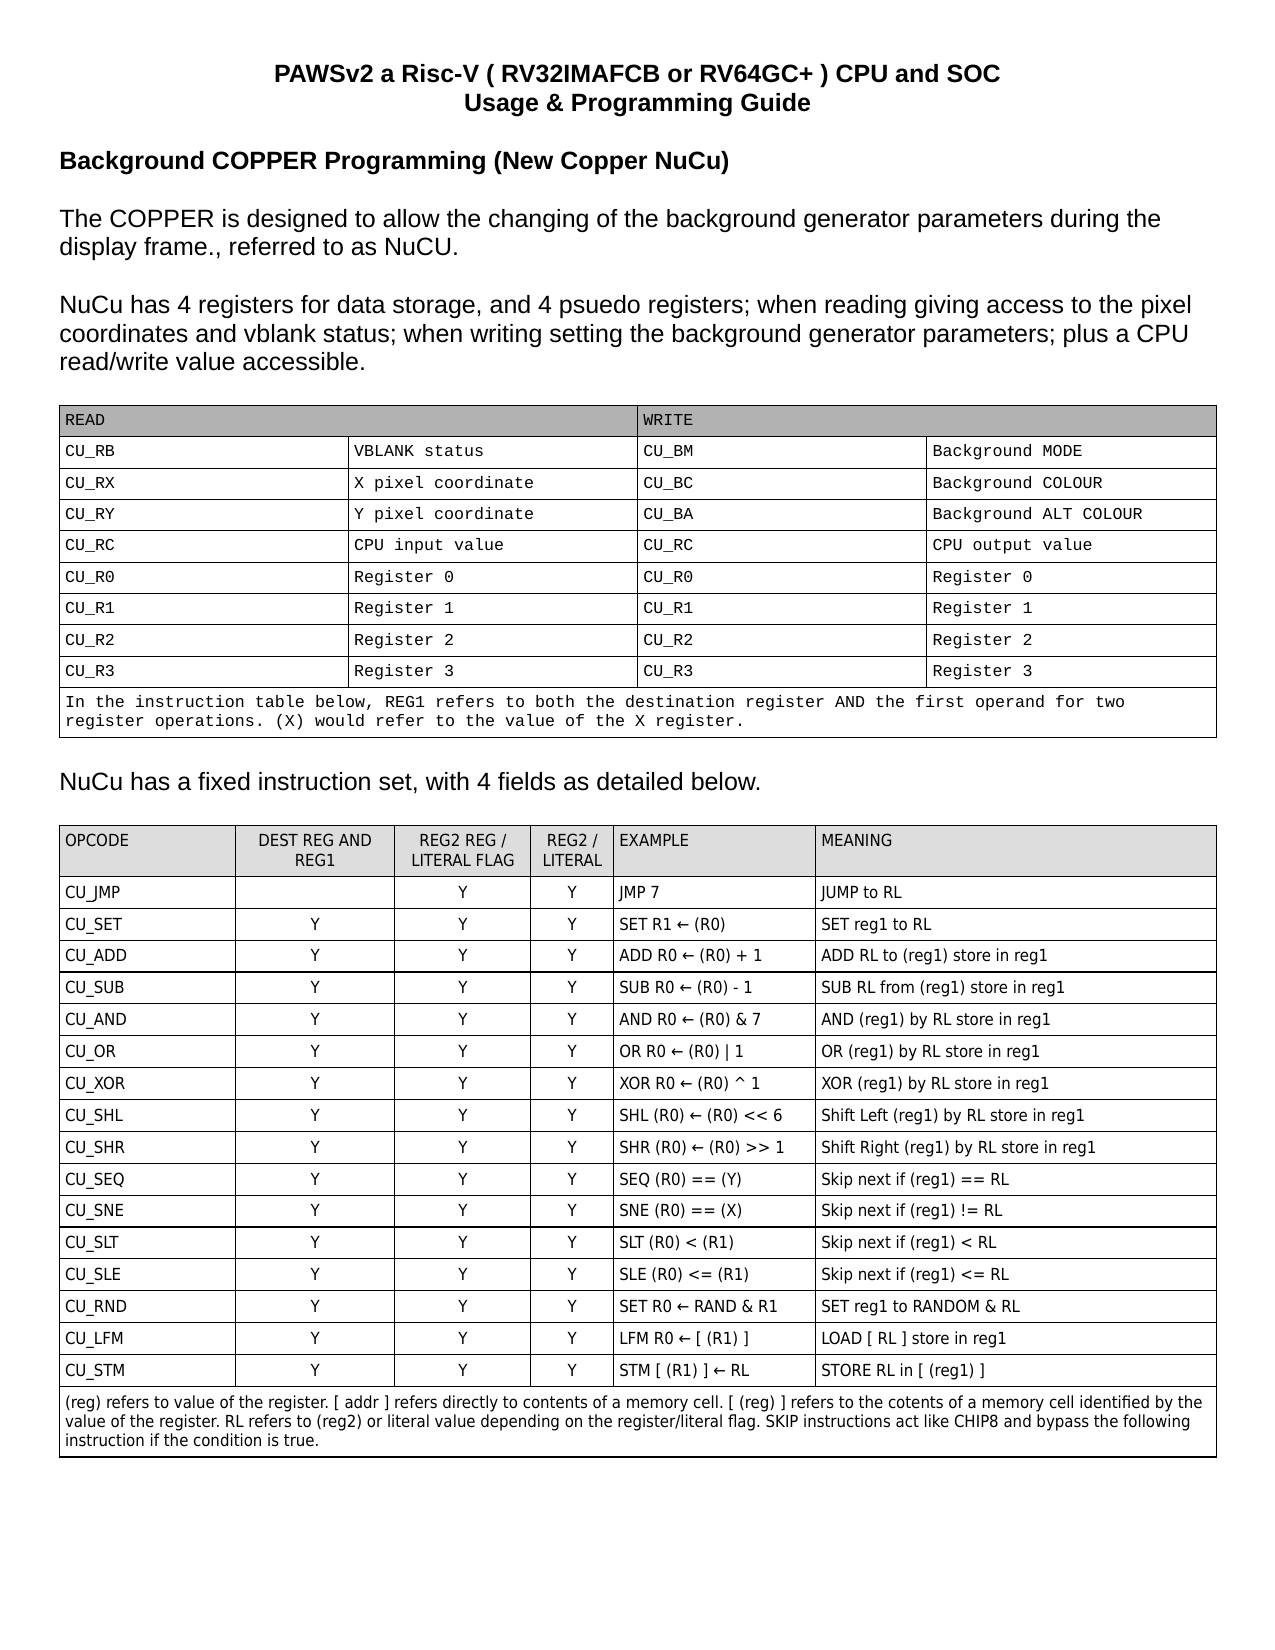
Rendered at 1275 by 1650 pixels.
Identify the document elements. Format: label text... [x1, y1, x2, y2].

table_cell Y [236, 1196, 394, 1226]
table_cell STM [ (R1) ] ← RL [614, 1355, 815, 1386]
table_cell Y [531, 1196, 613, 1226]
table_cell CU_SET [60, 909, 235, 939]
table_cell CU_ADD [60, 941, 235, 971]
table_cell JMP 7 [614, 877, 815, 908]
table_header DEST REG AND REG1 [236, 826, 394, 876]
table_cell CU_R0 [638, 563, 926, 593]
table_cell Y [531, 1164, 613, 1194]
table_cell CU_RC [638, 531, 926, 562]
table_cell Background MODE [927, 437, 1216, 467]
table_cell SEQ (R0) == (Y) [614, 1164, 815, 1194]
table_cell CU_R1 [60, 594, 348, 624]
table_cell CU_R0 [60, 563, 348, 593]
table_cell Y pixel coordinate [349, 500, 637, 530]
table_cell CU_RY [60, 500, 348, 530]
table_cell Y [395, 1291, 530, 1322]
table_cell Y [395, 1036, 530, 1067]
table_cell Y [236, 1036, 394, 1067]
table_cell Y [236, 1164, 394, 1194]
table_cell Skip next if (reg1) < RL [816, 1228, 1216, 1258]
table_cell Shift Right (reg1) by RL store in reg1 [816, 1132, 1216, 1163]
text Background COPPER Programming (New Copper NuCu) [59, 146, 1216, 175]
table_cell Y [531, 1323, 613, 1354]
table_cell JUMP to RL [816, 877, 1216, 908]
table_cell SET reg1 to RL [816, 909, 1216, 939]
table_header REG2 / LITERAL [531, 826, 613, 876]
table_cell Y [531, 1068, 613, 1099]
table_cell XOR (reg1) by RL store in reg1 [816, 1068, 1216, 1099]
table_cell Y [531, 1228, 613, 1258]
table_cell Register 2 [927, 625, 1216, 656]
table_cell CU_LFM [60, 1323, 235, 1354]
table_cell CPU input value [349, 531, 637, 562]
table_cell Y [236, 941, 394, 971]
table_cell Y [395, 1004, 530, 1035]
table_header EXAMPLE [614, 826, 815, 876]
table_cell Y [395, 941, 530, 971]
table_cell CU_SHR [60, 1132, 235, 1163]
table_cell AND R0 ← (R0) & 7 [614, 1004, 815, 1035]
table_cell Register 1 [349, 594, 637, 624]
table_cell CU_SEQ [60, 1164, 235, 1194]
table_cell ADD R0 ← (R0) + 1 [614, 941, 815, 971]
table_cell Y [236, 1259, 394, 1290]
table_cell Y [531, 1291, 613, 1322]
table_cell Skip next if (reg1) == RL [816, 1164, 1216, 1194]
table_cell CU_RND [60, 1291, 235, 1322]
table_cell CU_OR [60, 1036, 235, 1067]
table_header WRITE [638, 406, 1216, 436]
table_header READ [60, 406, 637, 436]
table_cell Y [531, 1259, 613, 1290]
table_cell Background ALT COLOUR [927, 500, 1216, 530]
table_cell Y [531, 1036, 613, 1067]
table_cell Y [395, 973, 530, 1003]
table_cell CU_AND [60, 1004, 235, 1035]
table_cell CU_BA [638, 500, 926, 530]
table_cell Y [236, 1004, 394, 1035]
table_cell CU_R1 [638, 594, 926, 624]
table_cell CPU output value [927, 531, 1216, 562]
table_cell SET reg1 to RANDOM & RL [816, 1291, 1216, 1322]
table_cell CU_SLT [60, 1228, 235, 1258]
table_cell AND (reg1) by RL store in reg1 [816, 1004, 1216, 1035]
table_cell CU_SLE [60, 1259, 235, 1290]
table_cell Y [395, 1323, 530, 1354]
table_cell Register 2 [349, 625, 637, 656]
table_cell CU_BC [638, 469, 926, 499]
table_cell Y [395, 1196, 530, 1226]
text The COPPER is designed to allow the changing of the background generator parameters during the display frame., referred to as NuCU. [59, 203, 1216, 261]
table_cell SET R0 ← RAND & R1 [614, 1291, 815, 1322]
table_cell Y [236, 1291, 394, 1322]
table_cell Skip next if (reg1) != RL [816, 1196, 1216, 1226]
text NuCu has a fixed instruction set, with 4 fields as detailed below. [59, 767, 1216, 796]
table_cell Y [395, 909, 530, 939]
table_cell CU_SNE [60, 1196, 235, 1226]
table_cell Background COLOUR [927, 469, 1216, 499]
table_cell Y [236, 1323, 394, 1354]
table_cell CU_R3 [638, 657, 926, 687]
table_cell VBLANK status [349, 437, 637, 467]
table_cell Y [531, 1004, 613, 1035]
table_cell Shift Left (reg1) by RL store in reg1 [816, 1100, 1216, 1131]
table_cell SHR (R0) ← (R0) >> 1 [614, 1132, 815, 1163]
table_cell Y [531, 941, 613, 971]
table_cell CU_R2 [60, 625, 348, 656]
table_cell Register 0 [349, 563, 637, 593]
table_cell Y [236, 1100, 394, 1131]
table_cell SUB RL from (reg1) store in reg1 [816, 973, 1216, 1003]
table_cell SET R1 ← (R0) [614, 909, 815, 939]
table_cell Y [395, 1164, 530, 1194]
text NuCu has 4 registers for data storage, and 4 psuedo registers; when reading giving access to the pixel coordinates and vblank status; when writing setting the background generator parameters; plus a CPU read/write value accessible. [59, 290, 1216, 376]
table_cell SLE (R0) <= (R1) [614, 1259, 815, 1290]
table_header OPCODE [60, 826, 235, 876]
table_cell CU_SUB [60, 973, 235, 1003]
table_cell In the instruction table below, REG1 refers to both the destination register AND the first operand for two register operations. (X) would refer to the value of the X register. [60, 688, 1216, 737]
table_cell CU_XOR [60, 1068, 235, 1099]
table_cell Register 3 [927, 657, 1216, 687]
table_cell CU_STM [60, 1355, 235, 1386]
table_cell SLT (R0) < (R1) [614, 1228, 815, 1258]
table_cell Register 3 [349, 657, 637, 687]
table_cell STORE RL in [ (reg1) ] [816, 1355, 1216, 1386]
table_cell Y [395, 1068, 530, 1099]
table_cell CU_BM [638, 437, 926, 467]
table_cell Y [236, 909, 394, 939]
table_cell Y [236, 1228, 394, 1258]
table_cell Y [236, 1068, 394, 1099]
table_cell ADD RL to (reg1) store in reg1 [816, 941, 1216, 971]
table_cell OR R0 ← (R0) | 1 [614, 1036, 815, 1067]
table_cell Skip next if (reg1) <= RL [816, 1259, 1216, 1290]
table_cell Register 1 [927, 594, 1216, 624]
table_header REG2 REG / LITERAL FLAG [395, 826, 530, 876]
table_cell Register 0 [927, 563, 1216, 593]
table_cell Y [395, 877, 530, 908]
table_cell SUB R0 ← (R0) - 1 [614, 973, 815, 1003]
table_cell SHL (R0) ← (R0) << 6 [614, 1100, 815, 1131]
table_cell Y [531, 909, 613, 939]
table_cell SNE (R0) == (X) [614, 1196, 815, 1226]
table_cell XOR R0 ← (R0) ^ 1 [614, 1068, 815, 1099]
table_cell Y [531, 1132, 613, 1163]
table_cell Y [395, 1259, 530, 1290]
table_cell CU_RB [60, 437, 348, 467]
table_cell Y [236, 1355, 394, 1386]
table_cell CU_R2 [638, 625, 926, 656]
table_cell CU_JMP [60, 877, 235, 908]
table_cell CU_RX [60, 469, 348, 499]
table_cell Y [395, 1100, 530, 1131]
table_cell LOAD [ RL ] store in reg1 [816, 1323, 1216, 1354]
table_header MEANING [816, 826, 1216, 876]
table_cell OR (reg1) by RL store in reg1 [816, 1036, 1216, 1067]
table_cell Y [395, 1355, 530, 1386]
table_cell LFM R0 ← [ (R1) ] [614, 1323, 815, 1354]
table_cell Y [531, 973, 613, 1003]
table_cell CU_RC [60, 531, 348, 562]
table_cell [236, 877, 394, 908]
table_cell Y [395, 1132, 530, 1163]
table_cell Y [236, 1132, 394, 1163]
table_cell X pixel coordinate [349, 469, 637, 499]
table_cell Y [395, 1228, 530, 1258]
table_cell CU_SHL [60, 1100, 235, 1131]
table_cell Y [531, 1100, 613, 1131]
table_cell CU_R3 [60, 657, 348, 687]
table_cell Y [531, 877, 613, 908]
table_cell (reg) refers to value of the register. [ addr ] refers directly to contents of a memory cell. [ (reg) ] refers to the cotents of a memory cell identified by the value of the register. RL refers to (reg2) or literal value depending on the register/literal flag. SKIP instructions act like CHIP8 and bypass the following instruction if the condition is true. [60, 1387, 1216, 1456]
table_cell Y [236, 973, 394, 1003]
table_cell Y [531, 1355, 613, 1386]
